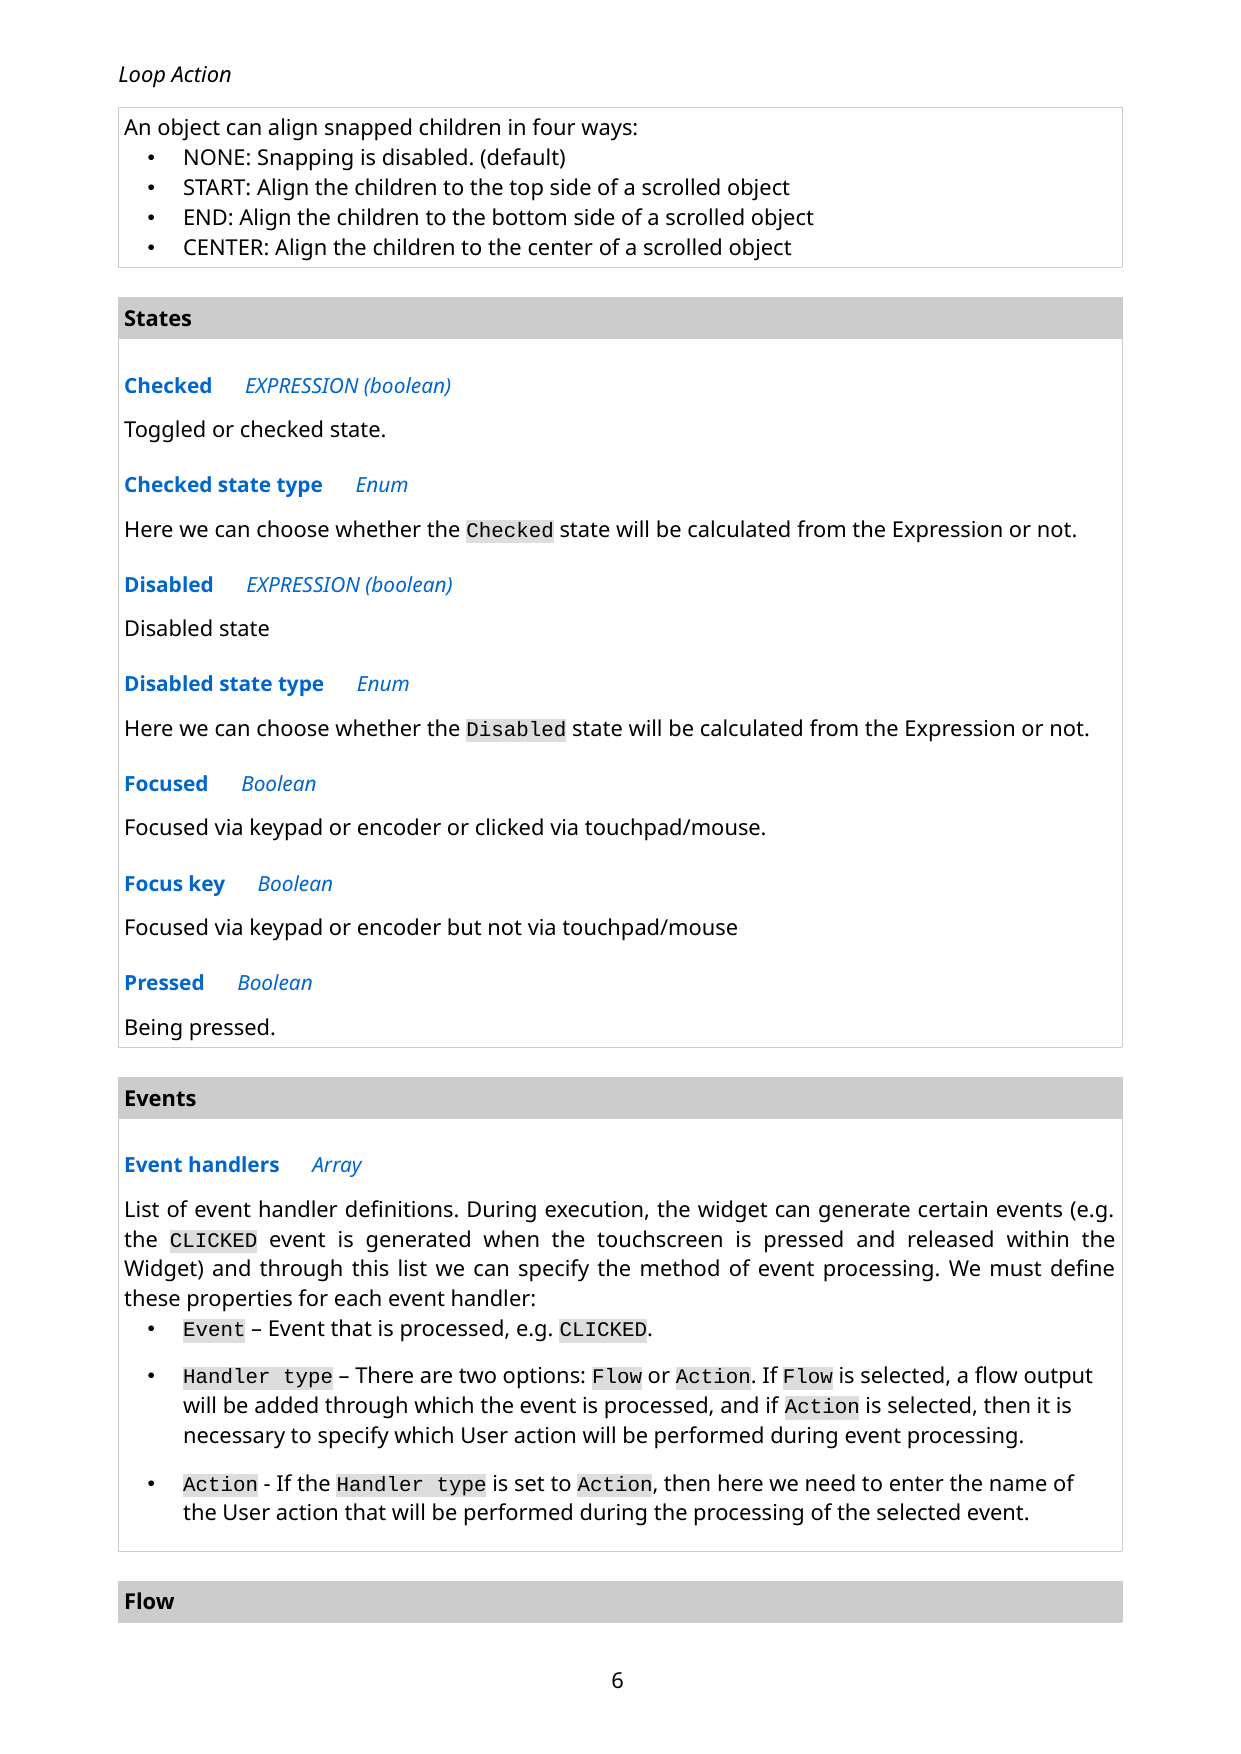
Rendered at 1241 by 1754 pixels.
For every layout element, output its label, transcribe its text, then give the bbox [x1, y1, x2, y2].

table_cell Checked EXPRESSION (boolean) Toggled or checked state. Checked state type Enum Here we can choose whether the Checked state will be calculated from the Expression or not. Disabled EXPRESSION (boolean) Disabled state Disabled state type Enum Here we can choose whether the Disabled state will be calculated from the Expression or not. Focused Boolean Focused via keypad or encoder or clicked via touchpad/mouse. Focus key Boolean Focused via keypad or encoder but not via touchpad/mouse Pressed Boolean Being pressed. [119, 339, 1122, 1047]
table_cell Event handlers Array List of event handler definitions. During execution, the widget can generate certain events (e.g. the CLICKED event is generated when the touchscreen is pressed and released within the Widget) and through this list we can specify the method of event processing. We must define these properties for each event handler: Event – Event that is processed, e.g. CLICKED. Handler type – There are two options: Flow or Action. If Flow is selected, a flow output will be added through which the event is processed, and if Action is selected, then it is necessary to specify which User action will be performed during event processing. Action - If the Handler type is set to Action, then here we need to enter the name of the User action that will be performed during the processing of the selected event. [119, 1119, 1122, 1551]
table_header States [119, 298, 1122, 338]
table_header Events [119, 1078, 1122, 1118]
table_cell An object can align snapped children in four ways: NONE: Snapping is disabled. (default) START: Align the children to the top side of a scrolled object END: Align the children to the bottom side of a scrolled object CENTER: Align the children to the center of a scrolled object [119, 108, 1122, 267]
table_header Flow [119, 1582, 1122, 1622]
